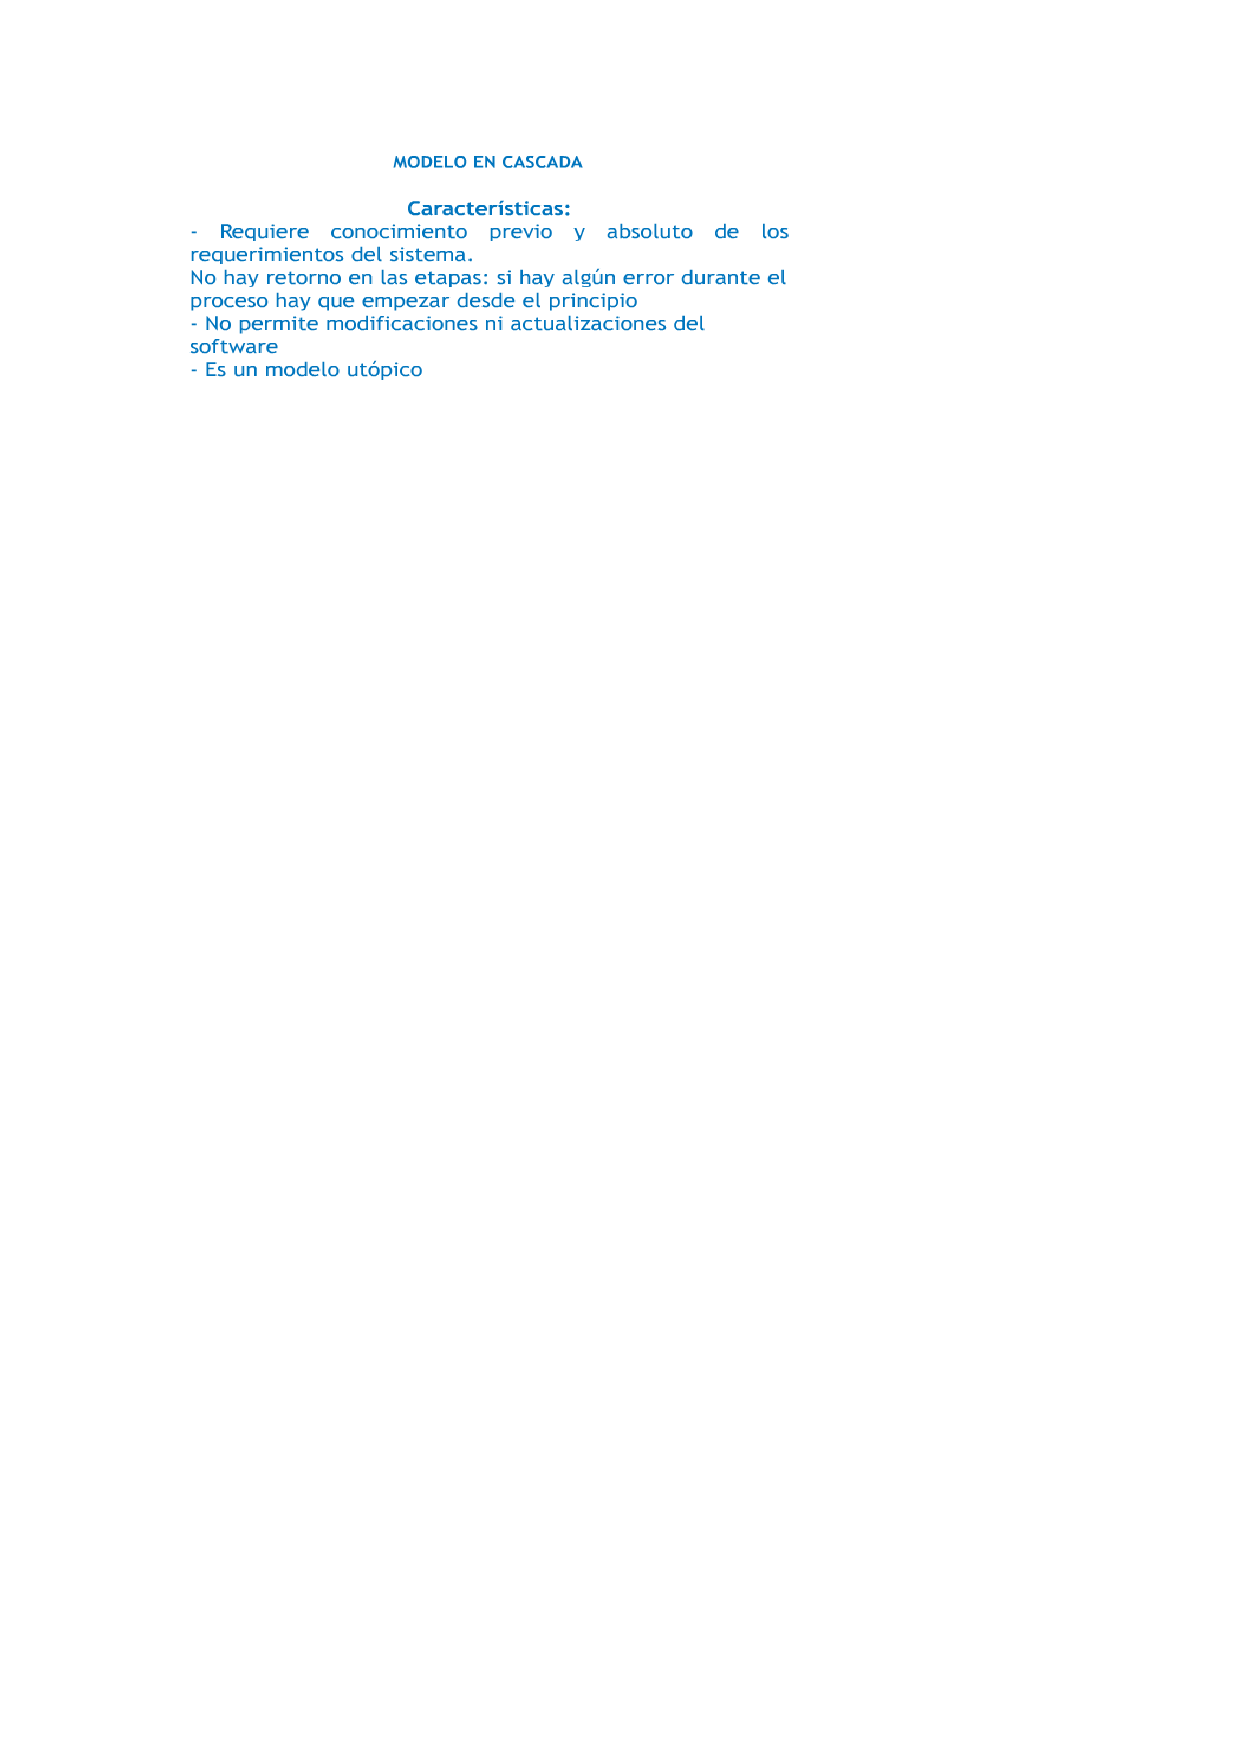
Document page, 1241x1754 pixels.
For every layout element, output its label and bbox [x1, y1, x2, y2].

picture [177, 147, 802, 427]
